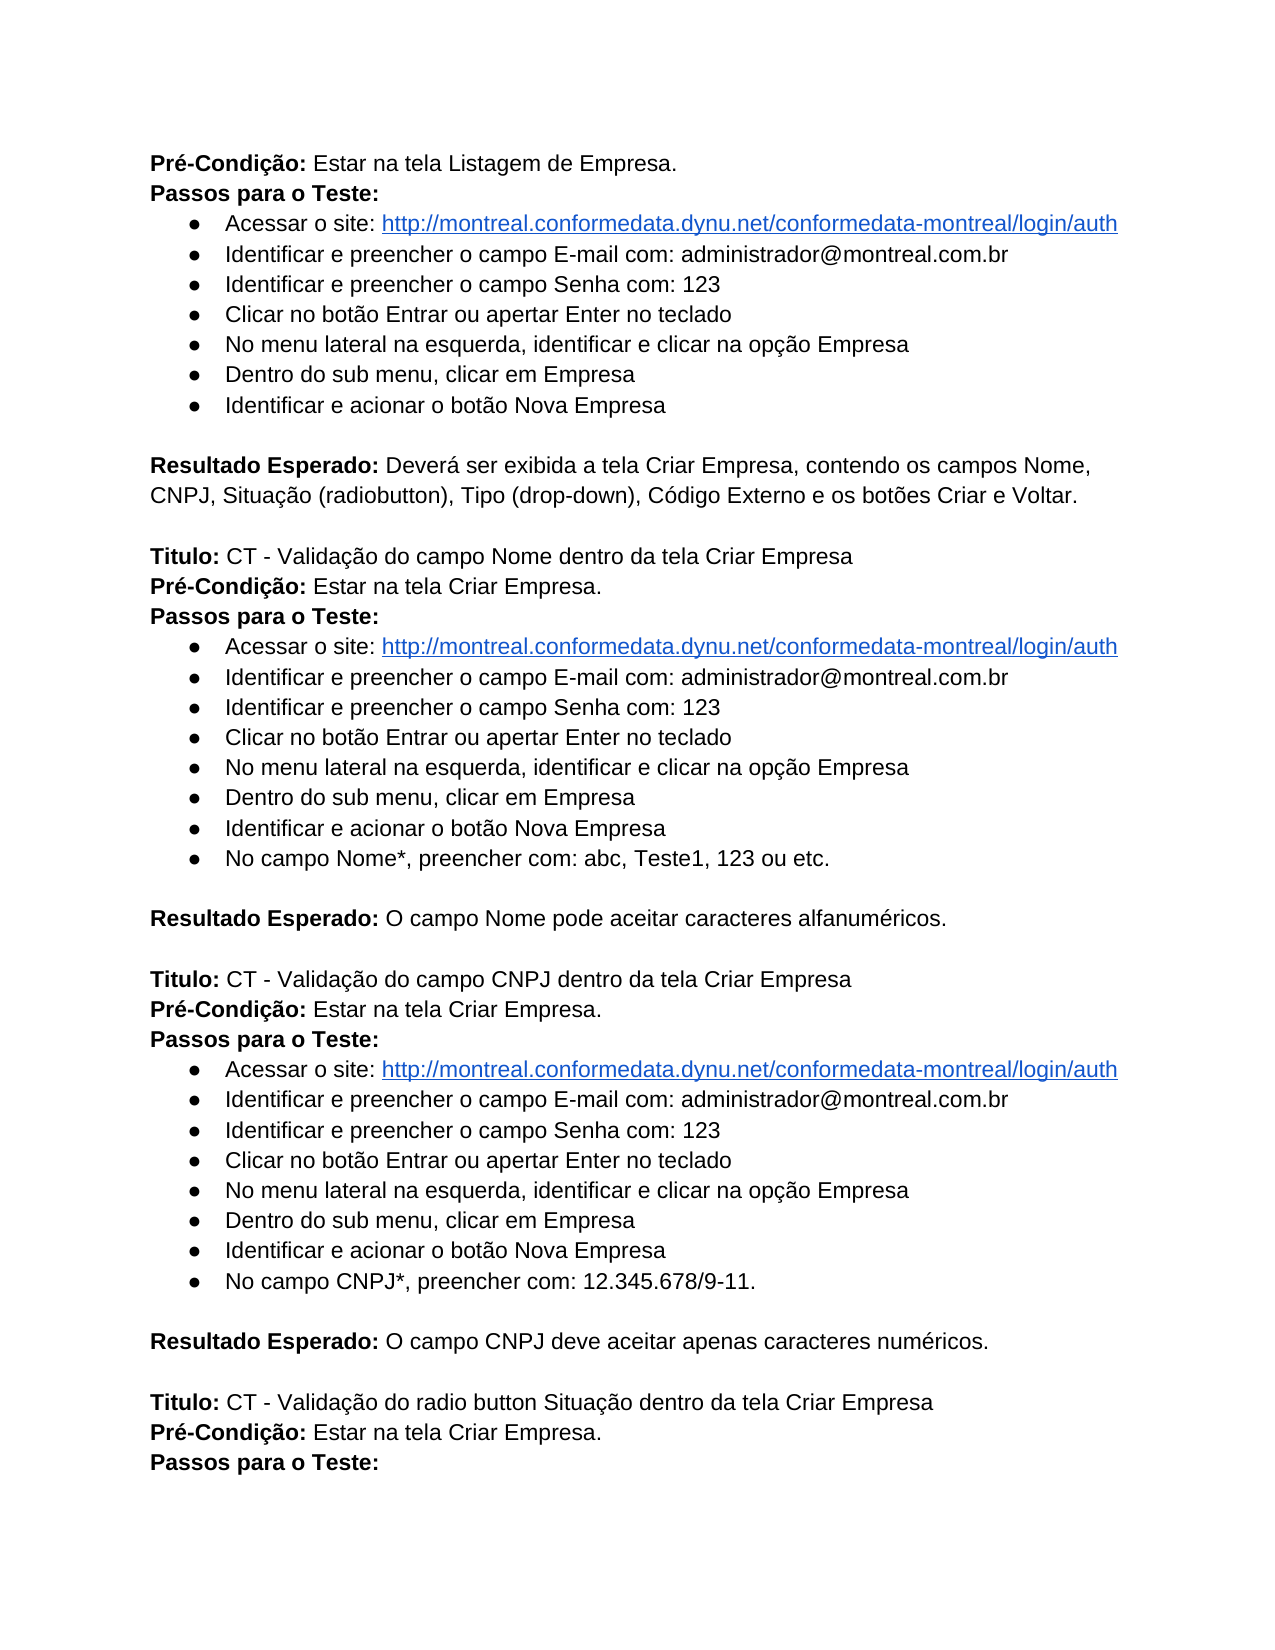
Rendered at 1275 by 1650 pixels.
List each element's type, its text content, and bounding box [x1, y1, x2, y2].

text Resultado Esperado: O campo Nome pode aceitar caracteres alfanuméricos. [150, 905, 1125, 932]
text Pré-Condição: Estar na tela Criar Empresa. [150, 996, 1125, 1022]
list No campo CNPJ*, preencher com: 12.345.678/9-11. [187, 1268, 1125, 1294]
list Identificar e preencher o campo Senha com: 123 [187, 694, 1125, 720]
text Passos para o Teste: [150, 603, 1125, 629]
list No menu lateral na esquerda, identificar e clicar na opção Empresa [187, 331, 1125, 358]
list Identificar e preencher o campo E-mail com: administrador@montreal.com.br [187, 1086, 1125, 1113]
list Dentro do sub menu, clicar em Empresa [187, 784, 1125, 811]
list Clicar no botão Entrar ou apertar Enter no teclado [187, 1147, 1125, 1173]
list No menu lateral na esquerda, identificar e clicar na opção Empresa [187, 1177, 1125, 1203]
list Acessar o site: http://montreal.conformedata.dynu.net/conformedata-montreal/login/auth [187, 1056, 1125, 1083]
text Passos para o Teste: [150, 1026, 1125, 1052]
text Pré-Condição: Estar na tela Criar Empresa. [150, 573, 1125, 599]
list Identificar e preencher o campo Senha com: 123 [187, 1117, 1125, 1143]
list Identificar e acionar o botão Nova Empresa [187, 1237, 1125, 1264]
list No menu lateral na esquerda, identificar e clicar na opção Empresa [187, 754, 1125, 781]
list Dentro do sub menu, clicar em Empresa [187, 1207, 1125, 1234]
text Titulo: CT - Validação do campo CNPJ dentro da tela Criar Empresa [150, 966, 1125, 992]
list Clicar no botão Entrar ou apertar Enter no teclado [187, 724, 1125, 750]
text Passos para o Teste: [150, 180, 1125, 207]
text Titulo: CT - Validação do campo Nome dentro da tela Criar Empresa [150, 543, 1125, 569]
list Identificar e acionar o botão Nova Empresa [187, 392, 1125, 418]
list No campo Nome*, preencher com: abc, Teste1, 123 ou etc. [187, 845, 1125, 871]
list Dentro do sub menu, clicar em Empresa [187, 361, 1125, 388]
text Pré-Condição: Estar na tela Criar Empresa. [150, 1419, 1125, 1445]
list Identificar e acionar o botão Nova Empresa [187, 814, 1125, 841]
list Acessar o site: http://montreal.conformedata.dynu.net/conformedata-montreal/login/auth [187, 210, 1125, 237]
list Identificar e preencher o campo Senha com: 123 [187, 271, 1125, 297]
text Passos para o Teste: [150, 1449, 1125, 1475]
list Acessar o site: http://montreal.conformedata.dynu.net/conformedata-montreal/login/auth [187, 633, 1125, 660]
text Titulo: CT - Validação do radio button Situação dentro da tela Criar Empresa [150, 1388, 1125, 1415]
list Clicar no botão Entrar ou apertar Enter no teclado [187, 301, 1125, 327]
text Resultado Esperado: Deverá ser exibida a tela Criar Empresa, contendo os campos Nome, CNPJ, Situação (radiobutton), Tipo (drop-down), Código Externo e os botões Criar e Voltar. [150, 452, 1125, 509]
text Resultado Esperado: O campo CNPJ deve aceitar apenas caracteres numéricos. [150, 1328, 1125, 1354]
list Identificar e preencher o campo E-mail com: administrador@montreal.com.br [187, 241, 1125, 267]
list Identificar e preencher o campo E-mail com: administrador@montreal.com.br [187, 663, 1125, 690]
text Pré-Condição: Estar na tela Listagem de Empresa. [150, 150, 1125, 176]
